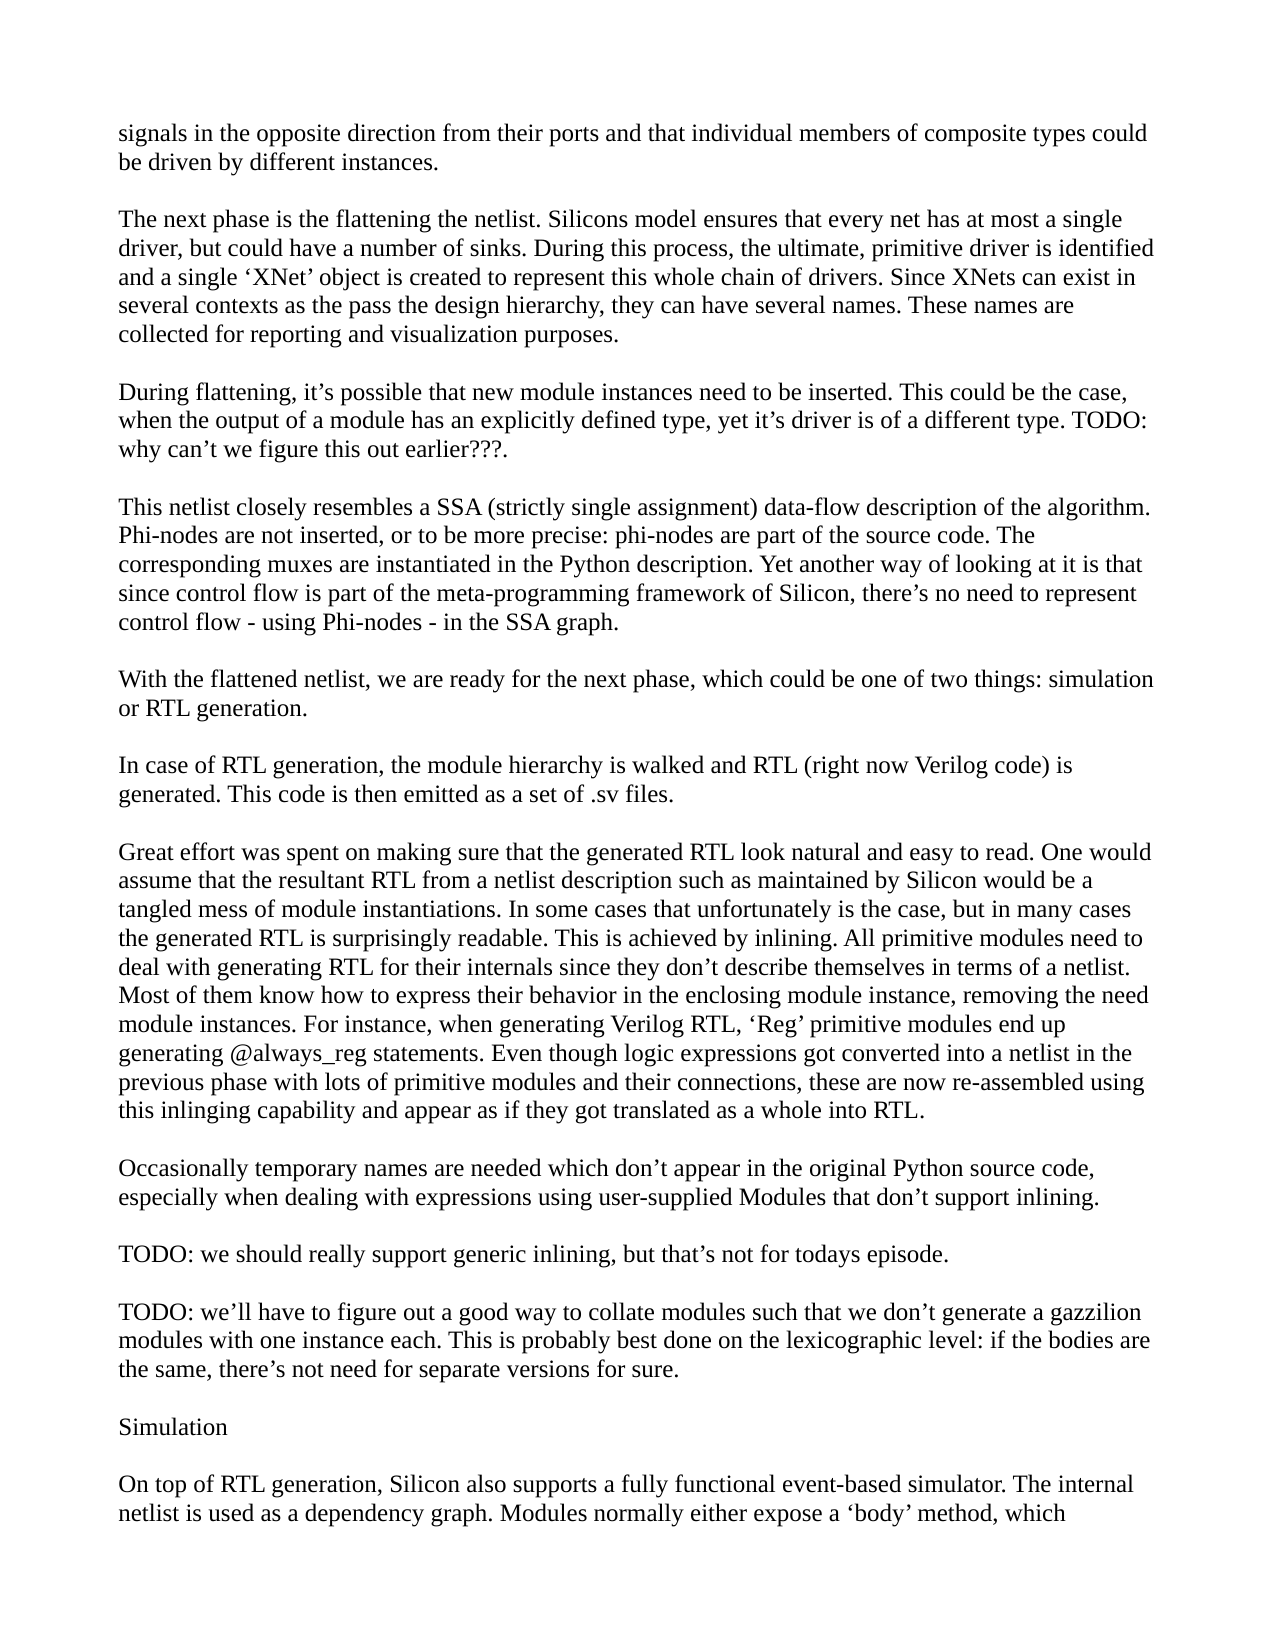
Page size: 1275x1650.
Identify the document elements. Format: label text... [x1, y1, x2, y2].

text Occasionally temporary names are needed which don’t appear in the original Python source code, especially when dealing with expressions using user-supplied Modules that don’t support inlining. [118, 1153, 1157, 1211]
text signals in the opposite direction from their ports and that individual members of composite types could be driven by different instances. [118, 118, 1157, 176]
text The next phase is the flattening the netlist. Silicons model ensures that every net has at most a single driver, but could have a number of sinks. During this process, the ultimate, primitive driver is identified and a single ‘XNet’ object is created to represent this whole chain of drivers. Since XNets can exist in several contexts as the pass the design hierarchy, they can have several names. These names are collected for reporting and visualization purposes. [118, 204, 1157, 348]
text Great effort was spent on making sure that the generated RTL look natural and easy to read. One would assume that the resultant RTL from a netlist description such as maintained by Silicon would be a tangled mess of module instantiations. In some cases that unfortunately is the case, but in many cases the generated RTL is surprisingly readable. This is achieved by inlining. All primitive modules need to deal with generating RTL for their internals since they don’t describe themselves in terms of a netlist. Most of them know how to express their behavior in the enclosing module instance, removing the need module instances. For instance, when generating Verilog RTL, ‘Reg’ primitive modules end up generating @always_reg statements. Even though logic expressions got converted into a netlist in the previous phase with lots of primitive modules and their connections, these are now re-assembled using this inlinging capability and appear as if they got translated as a whole into RTL. [118, 837, 1157, 1124]
text During flattening, it’s possible that new module instances need to be inserted. This could be the case, when the output of a module has an explicitly defined type, yet it’s driver is of a different type. TODO: why can’t we figure this out earlier???. [118, 377, 1157, 463]
text Simulation [118, 1412, 1157, 1441]
text TODO: we should really support generic inlining, but that’s not for todays episode. [118, 1239, 1157, 1268]
text With the flattened netlist, we are ready for the next phase, which could be one of two things: simulation or RTL generation. [118, 664, 1157, 722]
text This netlist closely resembles a SSA (strictly single assignment) data-flow description of the algorithm. Phi-nodes are not inserted, or to be more precise: phi-nodes are part of the source code. The corresponding muxes are instantiated in the Python description. Yet another way of looking at it is that since control flow is part of the meta-programming framework of Silicon, there’s no need to represent control flow - using Phi-nodes - in the SSA graph. [118, 492, 1157, 636]
text On top of RTL generation, Silicon also supports a fully functional event-based simulator. The internal netlist is used as a dependency graph. Modules normally either expose a ‘body’ method, which [118, 1469, 1157, 1527]
text TODO: we’ll have to figure out a good way to collate modules such that we don’t generate a gazzilion modules with one instance each. This is probably best done on the lexicographic level: if the bodies are the same, there’s not need for separate versions for sure. [118, 1297, 1157, 1383]
text In case of RTL generation, the module hierarchy is walked and RTL (right now Verilog code) is generated. This code is then emitted as a set of .sv files. [118, 751, 1157, 808]
